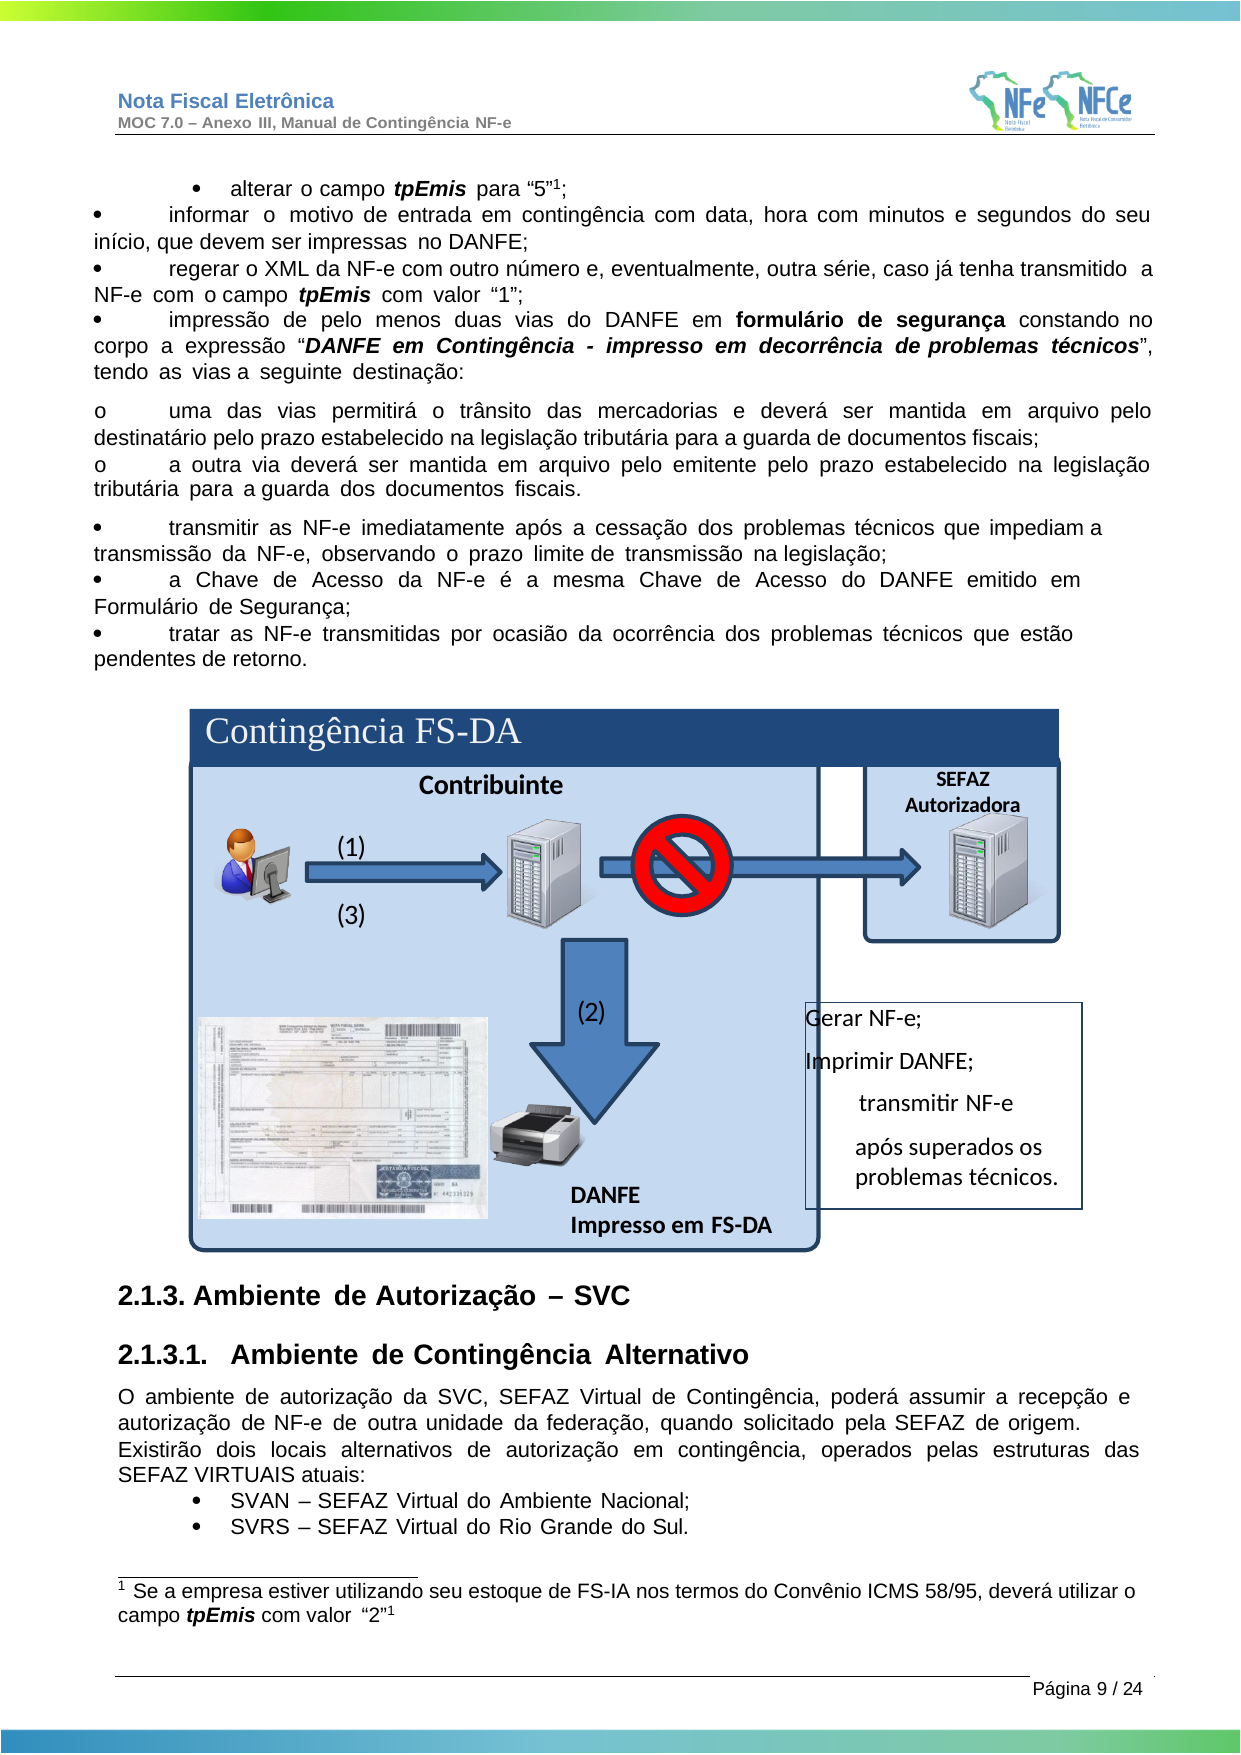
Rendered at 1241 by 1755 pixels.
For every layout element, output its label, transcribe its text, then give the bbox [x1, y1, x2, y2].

list SVAN – SEFAZ Virtual do Ambiente Nacional; [193, 1488, 1176, 1513]
text O ambiente de autorização da SVC, SEFAZ Virtual de Contingência, poderá assumir a recepção e autorização de NF-e de outra unidade da federação, quando solicitado pela SEFAZ de origem. [118, 1383, 1176, 1435]
text Existirão dois locais alternativos de autorização em contingência, operados pelas estruturas das SEFAZ VIRTUAIS atuais: [118, 1436, 1176, 1488]
list alterar o campo tpEmis para “5”1; [193, 176, 1176, 201]
list impressão de pelo menos duas vias do DANFE em formulário de segurança constando no corpo a expressão “DANFE em Contingência - impresso em decorrência de problemas técnicos”, tendo as vias a seguinte destinação: [94, 307, 1153, 384]
list transmitir as NF-e imediatamente após a cessação dos problemas técnicos que impediam a transmissão da NF-e, observando o prazo limite de transmissão na legislação; [94, 515, 1152, 566]
list informar o motivo de entrada em contingência com data, hora com minutos e segundos do seu início, que devem ser impressas no DANFE; [94, 202, 1152, 254]
list a outra via deverá ser mantida em arquivo pelo emitente pelo prazo estabelecido na legislação tributária para a guarda dos documentos fiscais. [94, 451, 1152, 501]
list SVRS – SEFAZ Virtual do Rio Grande do Sul. [193, 1514, 1176, 1539]
list tratar as NF-e transmitidas por ocasião da ocorrência dos problemas técnicos que estão pendentes de retorno. [94, 621, 1152, 671]
list Ambiente de Contingência Alternativo [118, 1338, 1176, 1370]
subtitle Ambiente de Autorização – SVC [118, 1279, 1176, 1311]
list a Chave de Acesso da NF-e é a mesma Chave de Acesso do DANFE emitido em Formulário de Segurança; [94, 567, 1152, 619]
list uma das vias permitirá o trânsito das mercadorias e deverá ser mantida em arquivo pelo destinatário pelo prazo estabelecido na legislação tributária para a guarda de documentos fiscais; [94, 398, 1152, 450]
list regerar o XML da NF-e com outro número e, eventualmente, outra série, caso já tenha transmitido a NF-e com o campo tpEmis com valor “1”; [94, 256, 1153, 307]
text 1 Se a empresa estiver utilizando seu estoque de FS-IA nos termos do Convênio ICMS 58/95, deverá utilizar o campo tpEmis com valor “2”1 [118, 1575, 1176, 1627]
